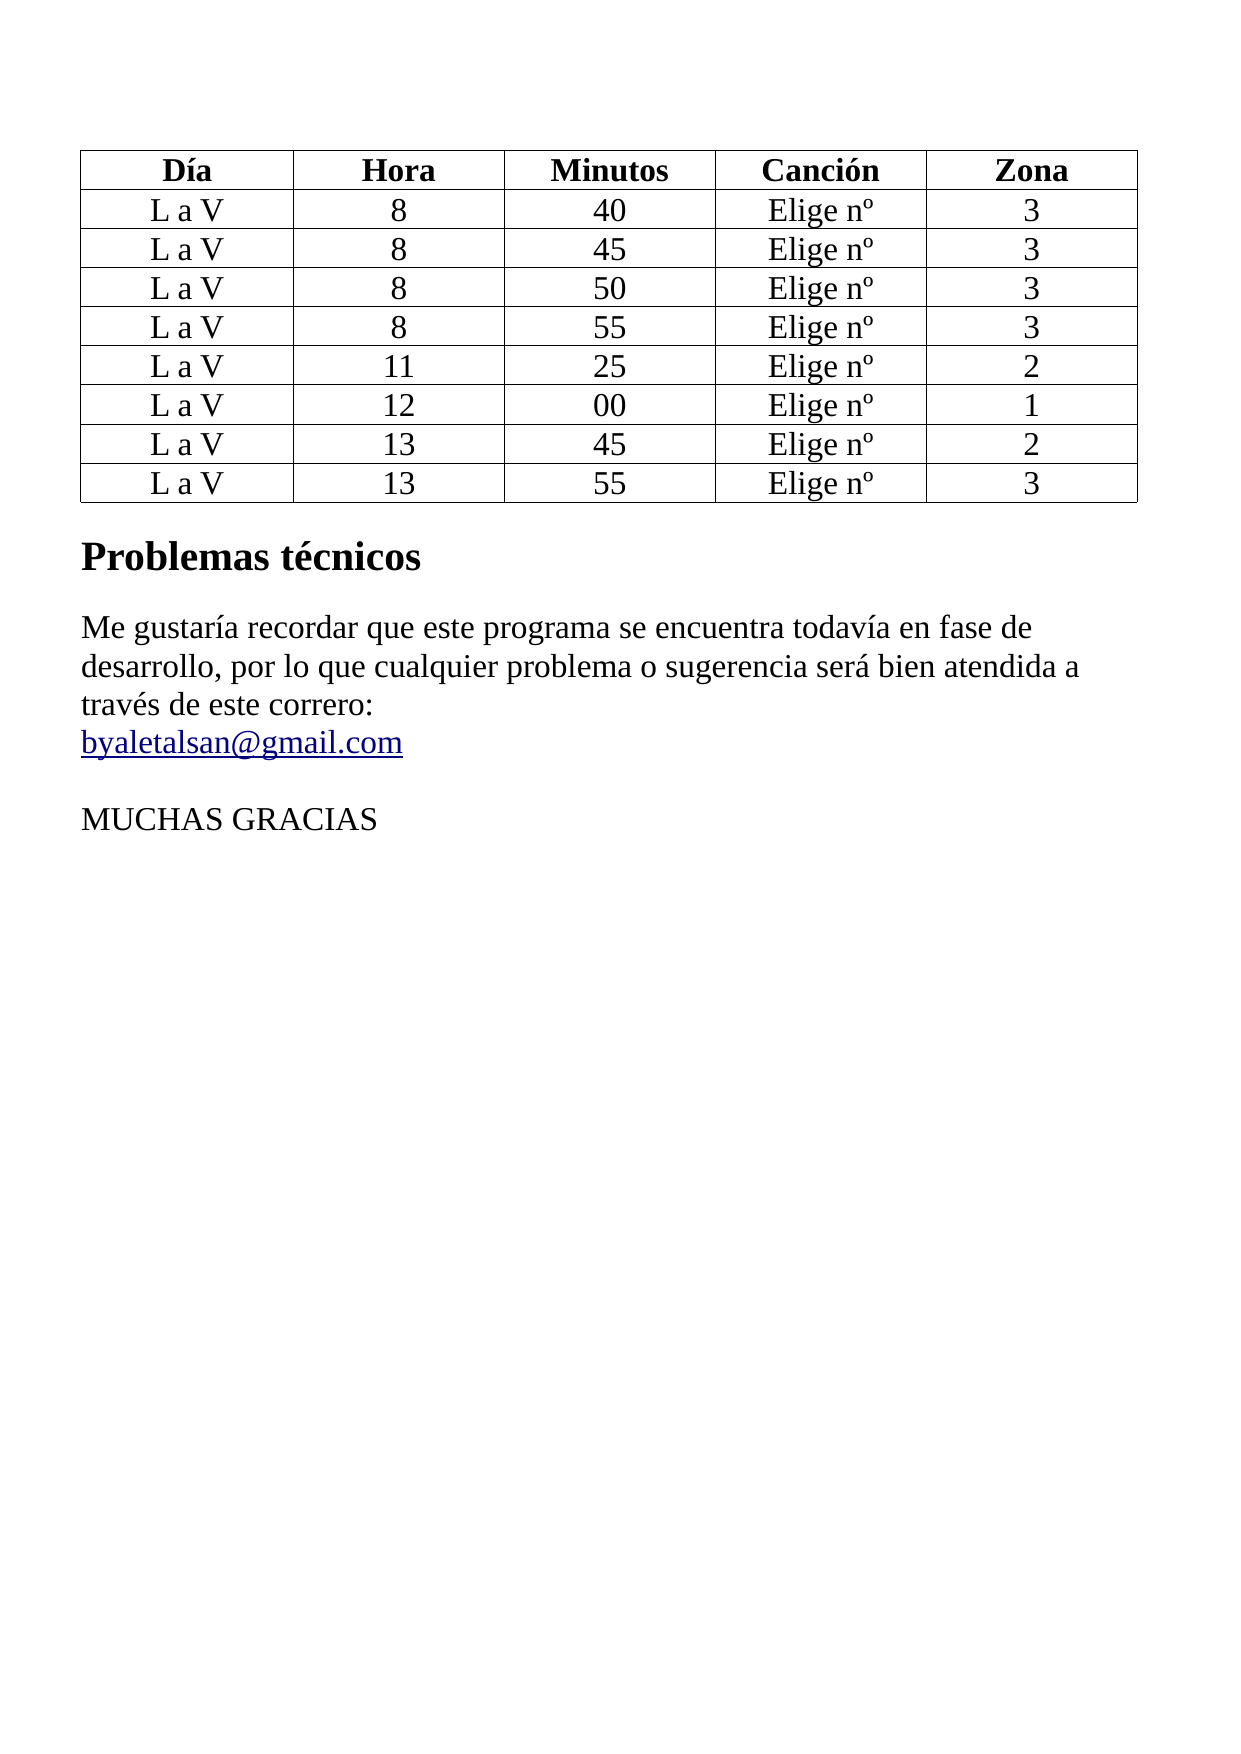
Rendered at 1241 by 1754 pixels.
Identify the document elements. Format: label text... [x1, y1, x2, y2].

table_cell 1 [927, 385, 1137, 423]
table_header Día [81, 151, 293, 189]
table_cell L a V [81, 464, 293, 502]
table_cell L a V [81, 385, 293, 423]
table_cell 11 [294, 346, 504, 384]
table_cell 25 [505, 346, 715, 384]
table_cell 55 [505, 307, 715, 345]
table_cell 13 [294, 425, 504, 462]
table_cell Elige nº [716, 268, 926, 306]
table_header Minutos [505, 151, 715, 189]
text Me gustaría recordar que este programa se encuentra todavía en fase de desarrollo, por lo que cualquier problema o sugerencia será bien atendida a través de este correro: [81, 608, 1137, 723]
table_header Zona [927, 151, 1137, 189]
text byaletalsan@gmail.com [81, 723, 1137, 761]
text MUCHAS GRACIAS [81, 799, 1137, 838]
table_cell Elige nº [716, 190, 926, 228]
table_cell 00 [505, 385, 715, 423]
table_cell Elige nº [716, 425, 926, 462]
table_cell Elige nº [716, 346, 926, 384]
table_cell L a V [81, 268, 293, 306]
table_cell Elige nº [716, 464, 926, 502]
table_cell 3 [927, 307, 1137, 345]
table_cell Elige nº [716, 307, 926, 345]
table_cell L a V [81, 229, 293, 267]
table_cell 2 [927, 346, 1137, 384]
text Problemas técnicos [81, 531, 1137, 579]
table_cell 13 [294, 464, 504, 502]
table_cell 8 [294, 190, 504, 228]
table_cell L a V [81, 346, 293, 384]
table_cell 12 [294, 385, 504, 423]
table_cell 55 [505, 464, 715, 502]
table_cell Elige nº [716, 385, 926, 423]
table_cell 3 [927, 190, 1137, 228]
table_cell 3 [927, 229, 1137, 267]
table_cell 50 [505, 268, 715, 306]
table_cell 8 [294, 268, 504, 306]
table_cell L a V [81, 190, 293, 228]
table_header Canción [716, 151, 926, 189]
table_cell 3 [927, 268, 1137, 306]
table_cell Elige nº [716, 229, 926, 267]
table_cell 8 [294, 307, 504, 345]
table_cell 40 [505, 190, 715, 228]
table_cell 8 [294, 229, 504, 267]
table_cell 45 [505, 425, 715, 462]
table_cell L a V [81, 307, 293, 345]
table_cell L a V [81, 425, 293, 462]
table_cell 3 [927, 464, 1137, 502]
table_header Hora [294, 151, 504, 189]
table_cell 45 [505, 229, 715, 267]
table_cell 2 [927, 425, 1137, 462]
